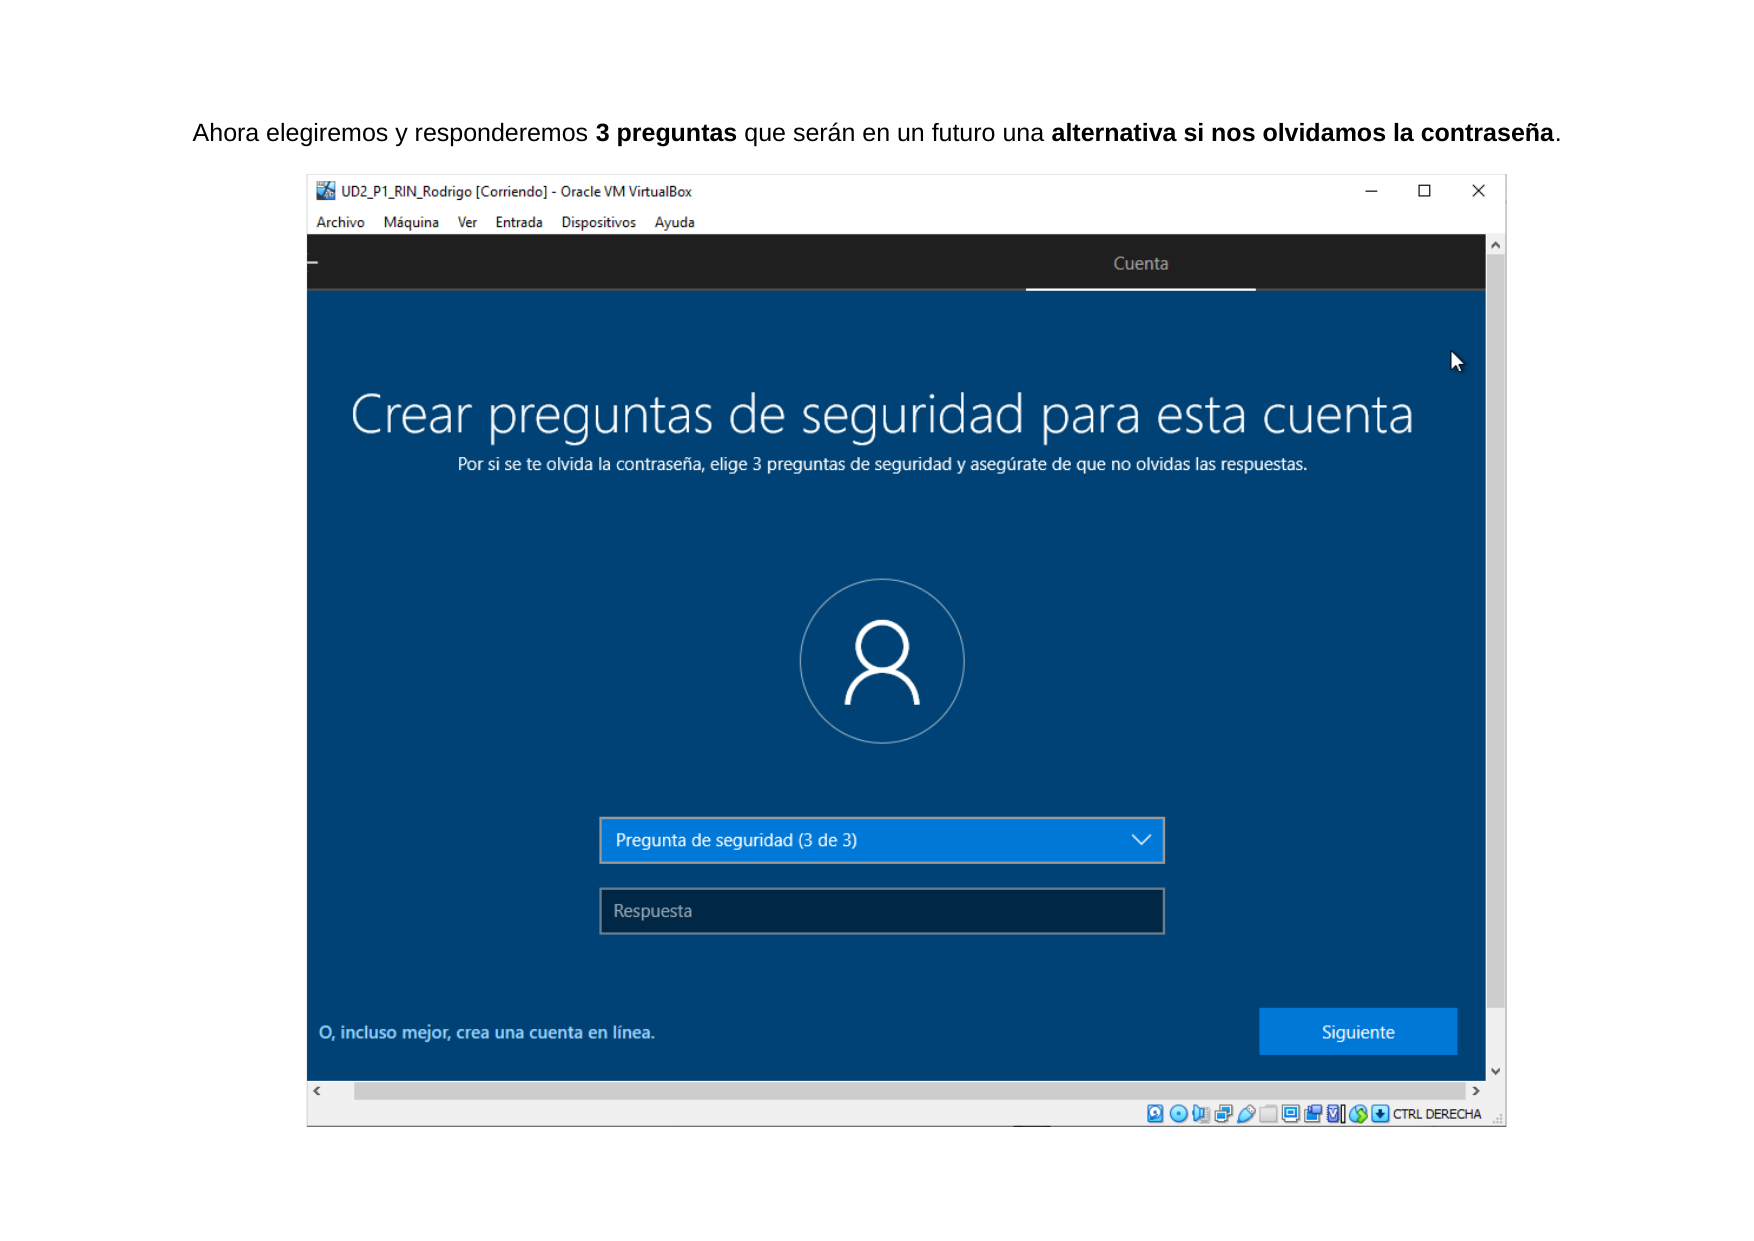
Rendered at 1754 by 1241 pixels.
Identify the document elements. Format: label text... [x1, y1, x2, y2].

text Ahora elegiremos y responderemos 3 preguntas que serán en un futuro una alternativa si nos olvidamos la contraseña. [118, 118, 1636, 147]
picture [306, 174, 1507, 1127]
